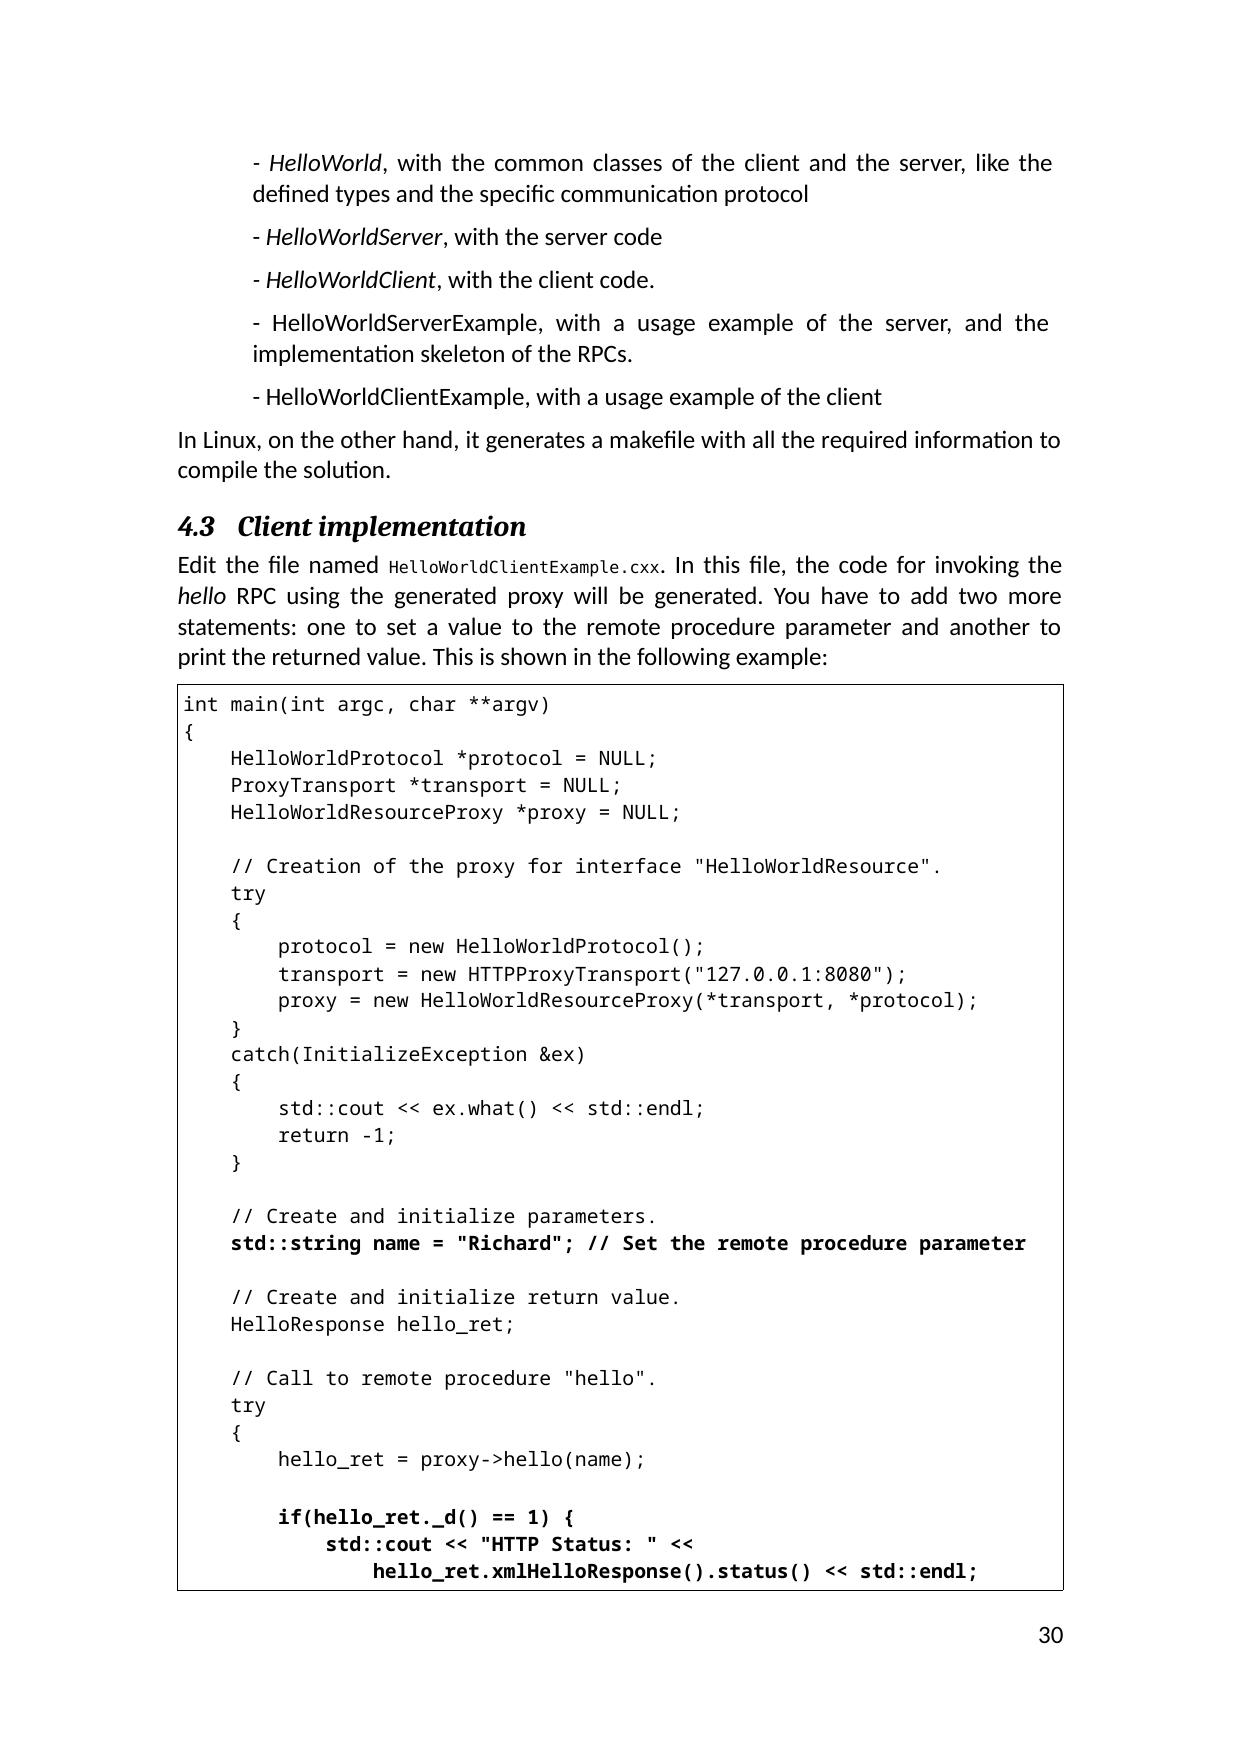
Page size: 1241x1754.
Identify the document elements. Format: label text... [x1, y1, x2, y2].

table_header int main(int argc, char **argv) { HelloWorldProtocol *protocol = NULL; ProxyTransport *transport = NULL; HelloWorldResourceProxy *proxy = NULL; // Creation of the proxy for interface "HelloWorldResource". try { protocol = new HelloWorldProtocol(); transport = new HTTPProxyTransport("127.0.0.1:8080"); proxy = new HelloWorldResourceProxy(*transport, *protocol); } catch(InitializeException &ex) { std::cout << ex.what() << std::endl; return -1; } // Create and initialize parameters. std::string name = "Richard"; // Set the remote procedure parameter // Create and initialize return value. HelloResponse hello_ret; // Call to remote procedure "hello". try { hello_ret = proxy->hello(name); if(hello_ret._d() == 1) { std::cout << "HTTP Status: " << hello_ret.xmlHelloResponse().status() << std::endl; [178, 685, 1063, 1589]
text In Linux, on the other hand, it generates a makefile with all the required information to compile the solution. [177, 424, 1063, 485]
text - HelloWorldServer, with the server code [177, 221, 1063, 252]
text - HelloWorldServerExample, with a usage example of the server, and the implementation skeleton of the RPCs. [177, 307, 1063, 368]
subtitle Client implementation [177, 510, 1063, 543]
text - HelloWorldClientExample, with a usage example of the client [177, 381, 1063, 411]
text - HelloWorld, with the common classes of the client and the server, like the defined types and the specific communication protocol [177, 148, 1063, 209]
text Edit the file named HelloWorldClientExample.cxx. In this file, the code for invoking the hello RPC using the generated proxy will be generated. You have to add two more statements: one to set a value to the remote procedure parameter and another to print the returned value. This is shown in the following example: [177, 549, 1063, 672]
text - HelloWorldClient, with the client code. [177, 264, 1063, 295]
